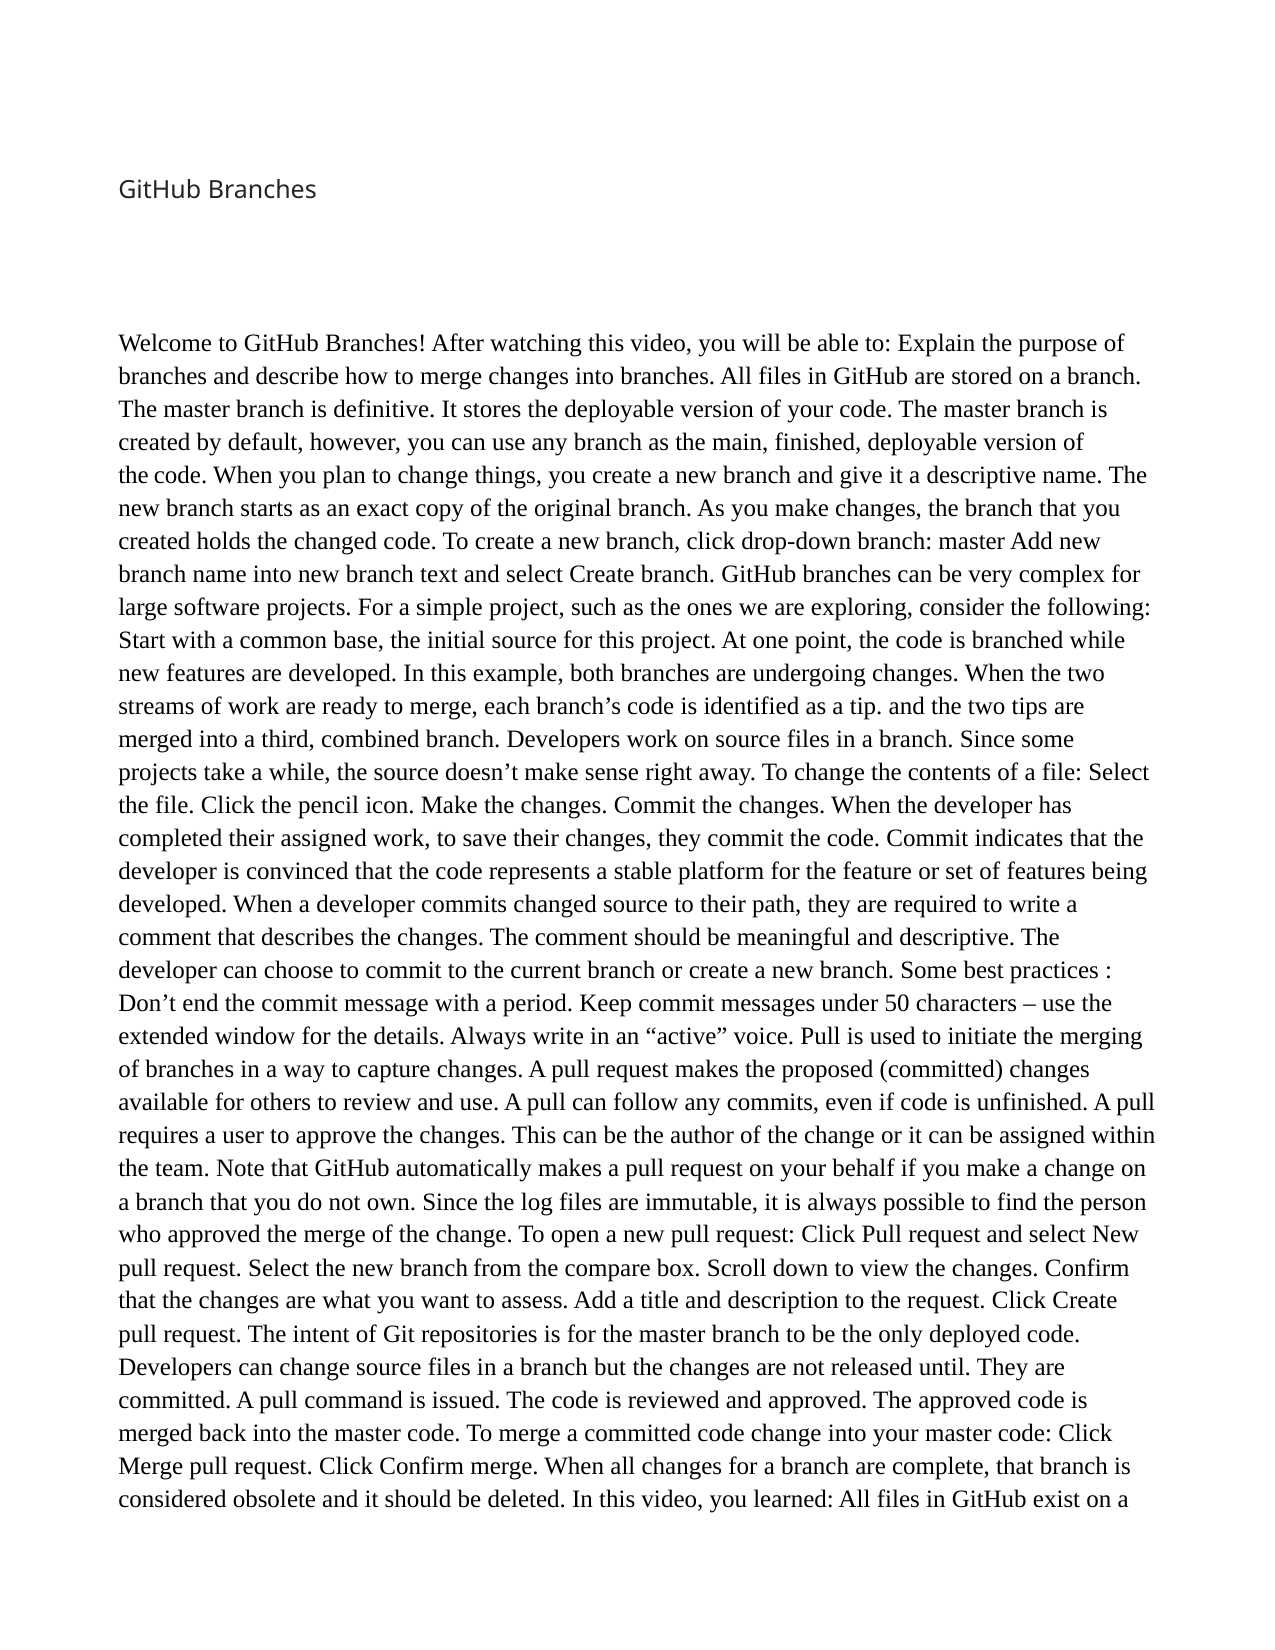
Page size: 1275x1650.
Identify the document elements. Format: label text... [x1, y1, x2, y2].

subtitle GitHub Branches [118, 172, 1157, 206]
text Welcome to GitHub Branches! After watching this video, you will be able to: Explain the purpose of branches and describe how to merge changes into branches. All files in GitHub are stored on a branch. The master branch is definitive. It stores the deployable version of your code. The master branch is created by default, however, you can use any branch as the main, finished, deployable version of the code. When you plan to change things, you create a new branch and give it a descriptive name. The new branch starts as an exact copy of the original branch. As you make changes, the branch that you created holds the changed code. To create a new branch, click drop-down branch: master Add new branch name into new branch text and select Create branch. GitHub branches can be very complex for large software projects. For a simple project, such as the ones we are exploring, consider the following: Start with a common base, the initial source for this project. At one point, the code is branched while new features are developed. In this example, both branches are undergoing changes. When the two streams of work are ready to merge, each branch’s code is identified as a tip. and the two tips are merged into a third, combined branch. Developers work on source files in a branch. Since some projects take a while, the source doesn’t make sense right away. To change the contents of a file: Select the file. Click the pencil icon. Make the changes. Commit the changes. When the developer has completed their assigned work, to save their changes, they commit the code. Commit indicates that the developer is convinced that the code represents a stable platform for the feature or set of features being developed. When a developer commits changed source to their path, they are required to write a comment that describes the changes. The comment should be meaningful and descriptive. The developer can choose to commit to the current branch or create a new branch. Some best practices : Don’t end the commit message with a period. Keep commit messages under 50 characters – use the extended window for the details. Always write in an “active” voice. Pull is used to initiate the merging of branches in a way to capture changes. A pull request makes the proposed (committed) changes available for others to review and use. A pull can follow any commits, even if code is unfinished. A pull requires a user to approve the changes. This can be the author of the change or it can be assigned within the team. Note that GitHub automatically makes a pull request on your behalf if you make a change on a branch that you do not own. Since the log files are immutable, it is always possible to find the person who approved the merge of the change. To open a new pull request: Click Pull request and select New pull request. Select the new branch from the compare box. Scroll down to view the changes. Confirm that the changes are what you want to assess. Add a title and description to the request. Click Create pull request. The intent of Git repositories is for the master branch to be the only deployed code. Developers can change source files in a branch but the changes are not released until. They are committed. A pull command is issued. The code is reviewed and approved. The approved code is merged back into the master code. To merge a committed code change into your master code: Click Merge pull request. Click Confirm merge. When all changes for a branch are complete, that branch is considered obsolete and it should be deleted. In this video, you learned: All files in GitHub exist on a [118, 328, 1157, 1512]
